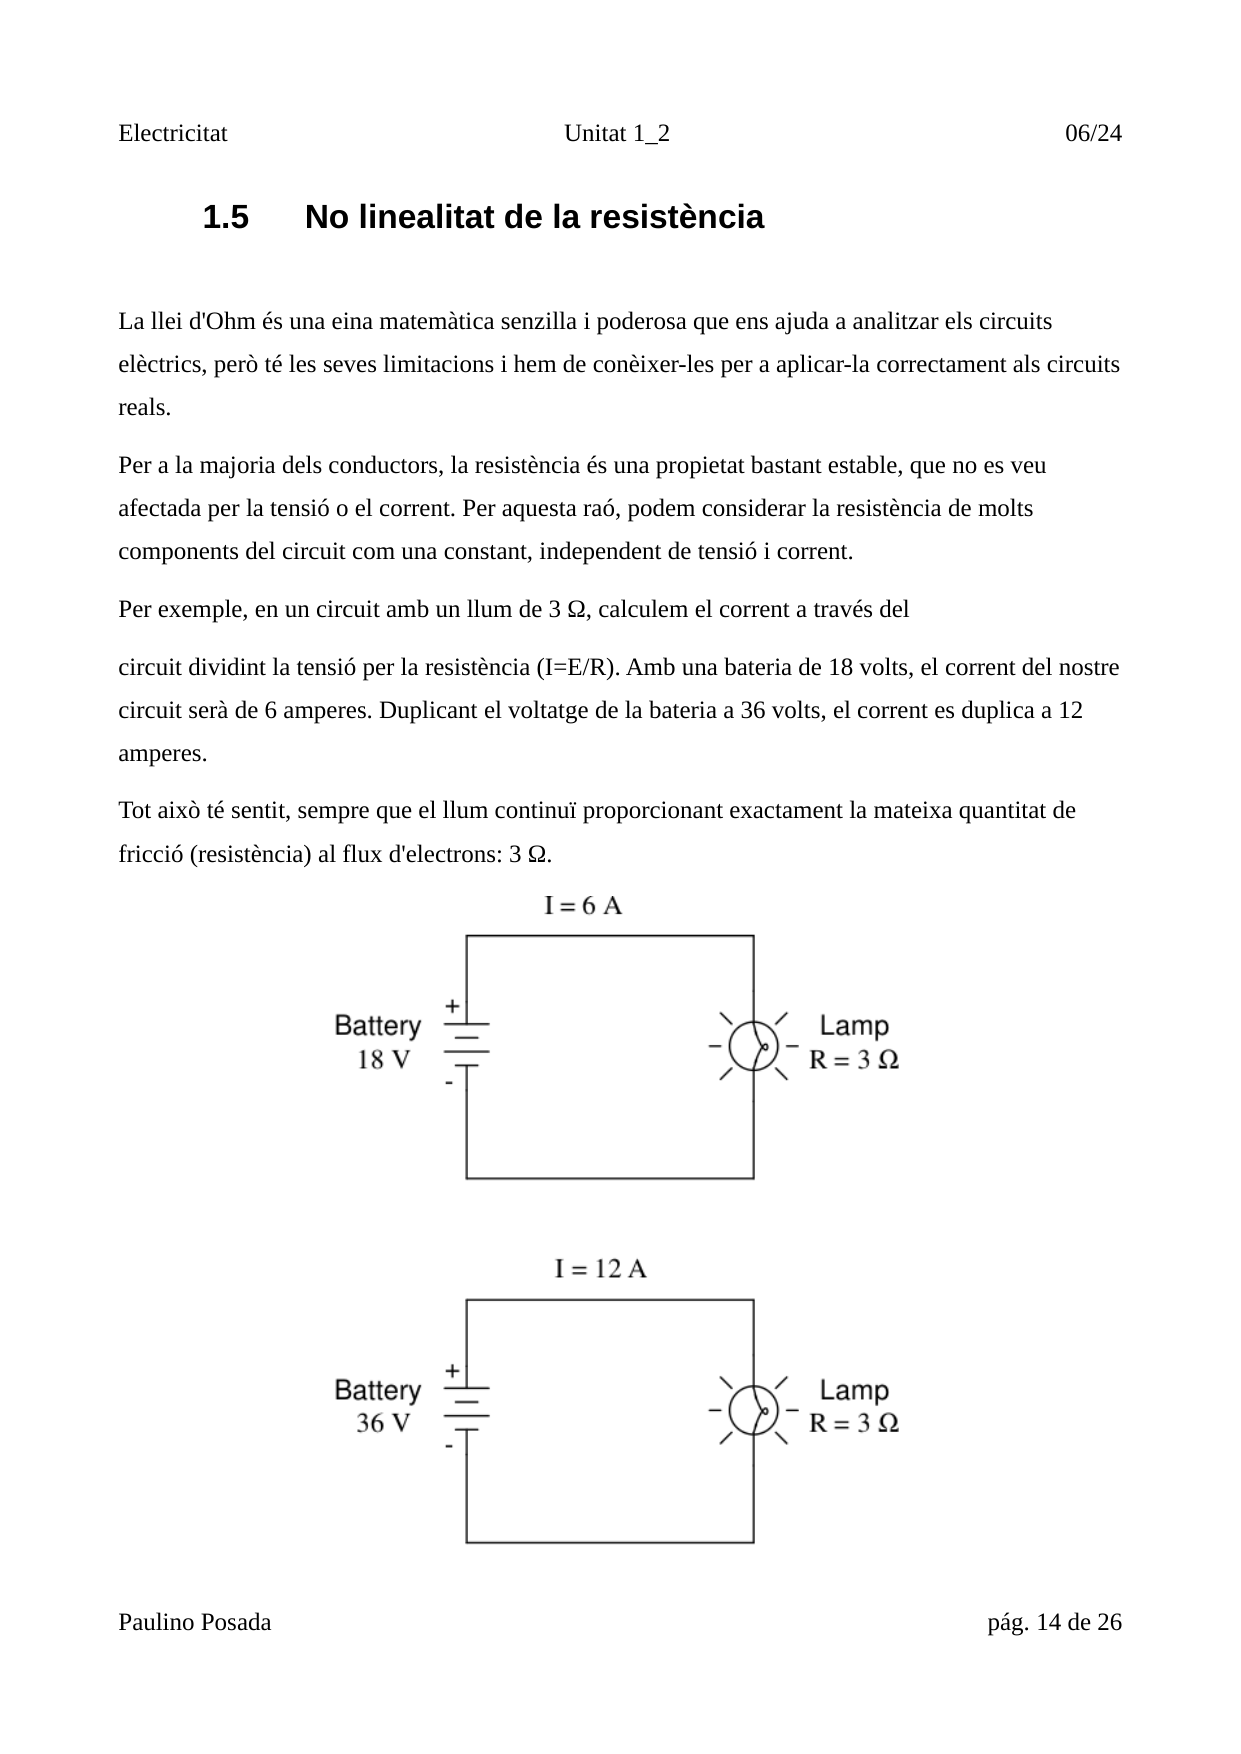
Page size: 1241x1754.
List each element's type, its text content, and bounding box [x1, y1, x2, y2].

text circuit dividint la tensió per la resistència (I=E/R). Amb una bateria de 18 volts, el corrent del nostre circuit serà de 6 amperes. Duplicant el voltatge de la bateria a 36 volts, el corrent es duplica a 12 amperes. [118, 652, 1122, 767]
text Per a la majoria dels conductors, la resistència és una propietat bastant estable, que no es veu afectada per la tensió o el corrent. Per aquesta raó, podem considerar la resistència de molts components del circuit com una constant, independent de tensió i corrent. [118, 450, 1122, 565]
picture [320, 896, 920, 1554]
subtitle No linealitat de la resistència [193, 197, 1122, 236]
text La llei d'Ohm és una eina matemàtica senzilla i poderosa que ens ajuda a analitzar els circuits elèctrics, però té les seves limitacions i hem de conèixer-les per a aplicar-la correctament als circuits reals. [118, 306, 1122, 421]
text Per exemple, en un circuit amb un llum de 3 Ω, calculem el corrent a través del [118, 594, 1122, 623]
text Tot això té sentit, sempre que el llum continuï proporcionant exactament la mateixa quantitat de fricció (resistència) al flux d'electrons: 3 Ω. [118, 796, 1122, 867]
